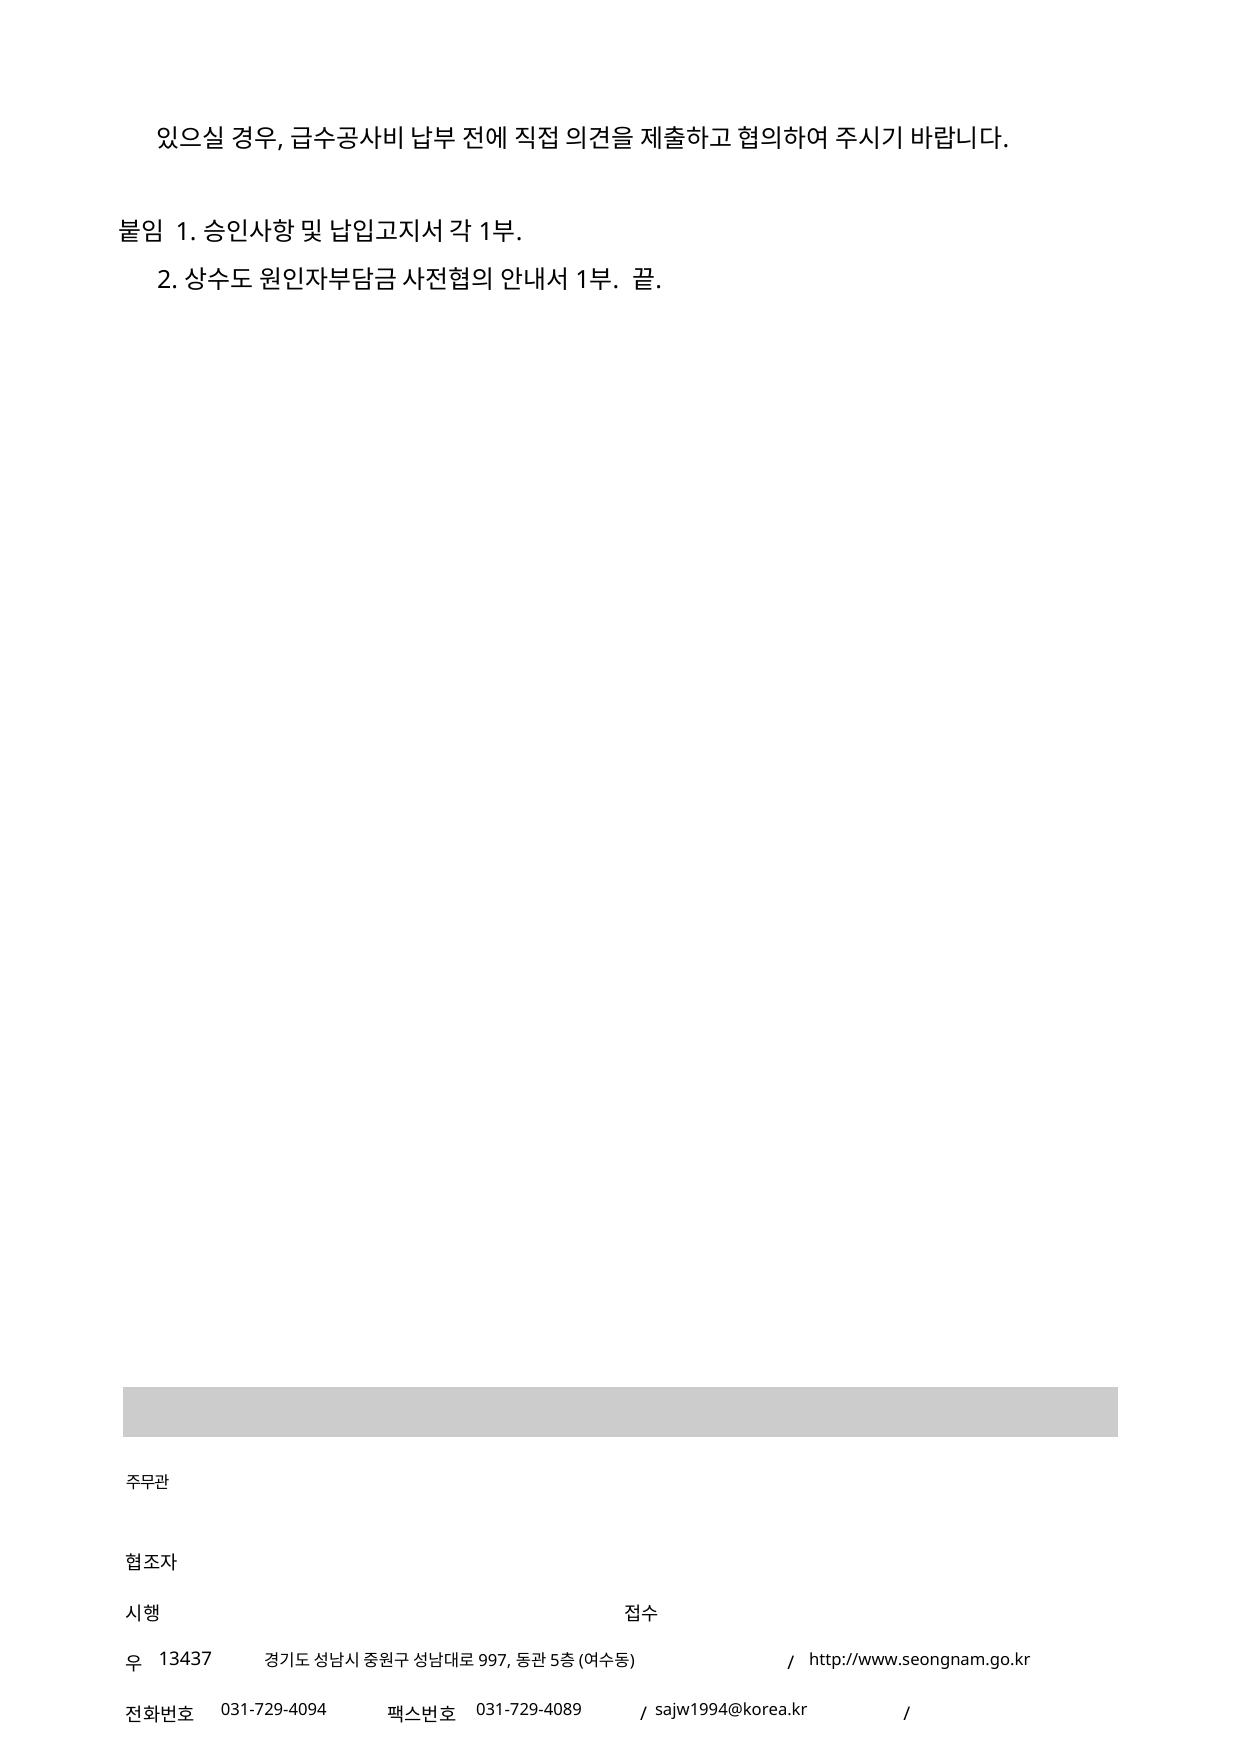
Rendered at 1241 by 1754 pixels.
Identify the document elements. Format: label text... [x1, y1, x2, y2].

table_cell [123, 1325, 213, 1387]
table_cell [614, 1438, 728, 1539]
table_header [121, 1158, 1119, 1641]
table_cell [729, 1438, 865, 1488]
table_cell [729, 1488, 865, 1539]
table_cell [909, 1590, 1118, 1640]
table_cell 전화번호 [123, 1691, 218, 1741]
table_cell 13437 [155, 1640, 261, 1691]
table_cell 협조자 [123, 1539, 194, 1589]
table_header [963, 1219, 1118, 1274]
table_cell 031-729-4094 [218, 1691, 384, 1741]
text 있으실 경우, 급수공사비 납부 전에 직접 의견을 제출하고 협의하여 주시기 바랍니다. [118, 118, 1122, 154]
table_cell [175, 1590, 410, 1640]
table_cell [979, 1488, 1118, 1539]
table_cell [194, 1539, 313, 1589]
table_cell 경기도 성남시 중원구 성남대로 997, 동관 5층 (여수동) [261, 1640, 784, 1691]
table_cell / [784, 1640, 806, 1691]
table_cell [234, 1438, 370, 1488]
table_cell [123, 1274, 213, 1324]
table_cell 접수 [621, 1590, 680, 1640]
table_cell [979, 1438, 1118, 1488]
table_cell [1008, 1539, 1118, 1589]
table_cell [680, 1590, 909, 1640]
table_cell [865, 1438, 979, 1539]
table_cell [213, 1274, 1118, 1387]
table_cell sajw1994@korea.kr [652, 1691, 900, 1741]
table_header [318, 1219, 963, 1274]
table_cell [313, 1539, 431, 1589]
table_cell [482, 1438, 614, 1488]
table_cell 우 [123, 1640, 155, 1691]
table_cell [660, 1539, 773, 1589]
text 붙임 1. 승인사항 및 납입고지서 각 1부. [118, 212, 1122, 248]
table_cell 팩스번호 [384, 1691, 473, 1741]
table_cell [234, 1488, 370, 1539]
table_cell [410, 1590, 621, 1640]
table_cell [370, 1438, 482, 1539]
table_cell http://www.seongnam.go.kr [806, 1640, 1118, 1691]
table_cell [773, 1539, 888, 1589]
table_cell [482, 1488, 614, 1539]
table_cell [888, 1539, 1008, 1589]
table_cell [123, 1387, 1118, 1437]
table_cell [431, 1539, 543, 1589]
table_cell / [900, 1691, 918, 1741]
text 2. 상수도 원인자부담금 사전협의 안내서 1부. 끝. [118, 260, 1122, 296]
table_cell 031-729-4089 [473, 1691, 637, 1741]
table_header [123, 1219, 318, 1274]
table_cell [918, 1691, 1118, 1741]
table_cell [543, 1539, 660, 1589]
table_cell 주무관 [123, 1438, 234, 1539]
table_cell / [637, 1691, 652, 1741]
table_cell 시행 [123, 1590, 175, 1640]
